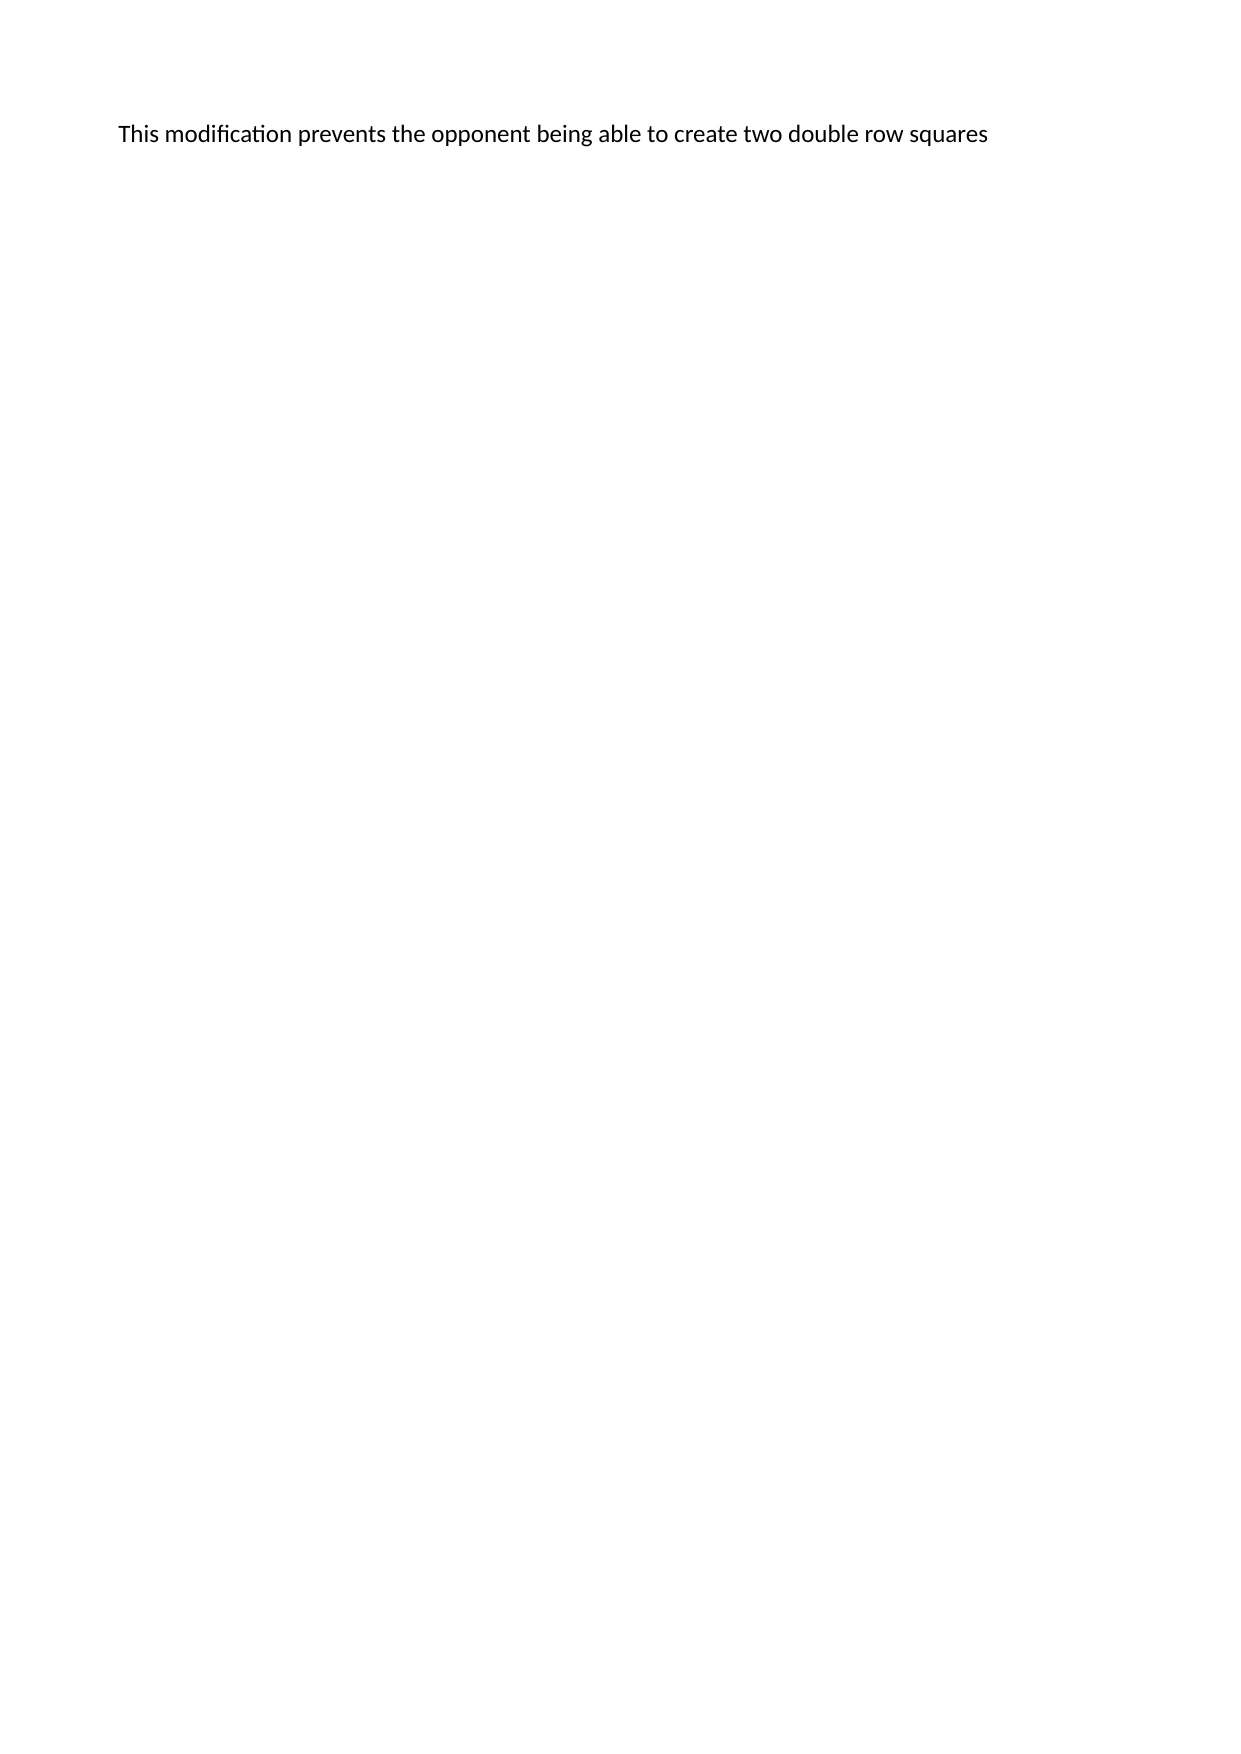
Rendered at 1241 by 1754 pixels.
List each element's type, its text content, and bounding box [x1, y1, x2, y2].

text This modification prevents the opponent being able to create two double row squares [118, 118, 1122, 149]
